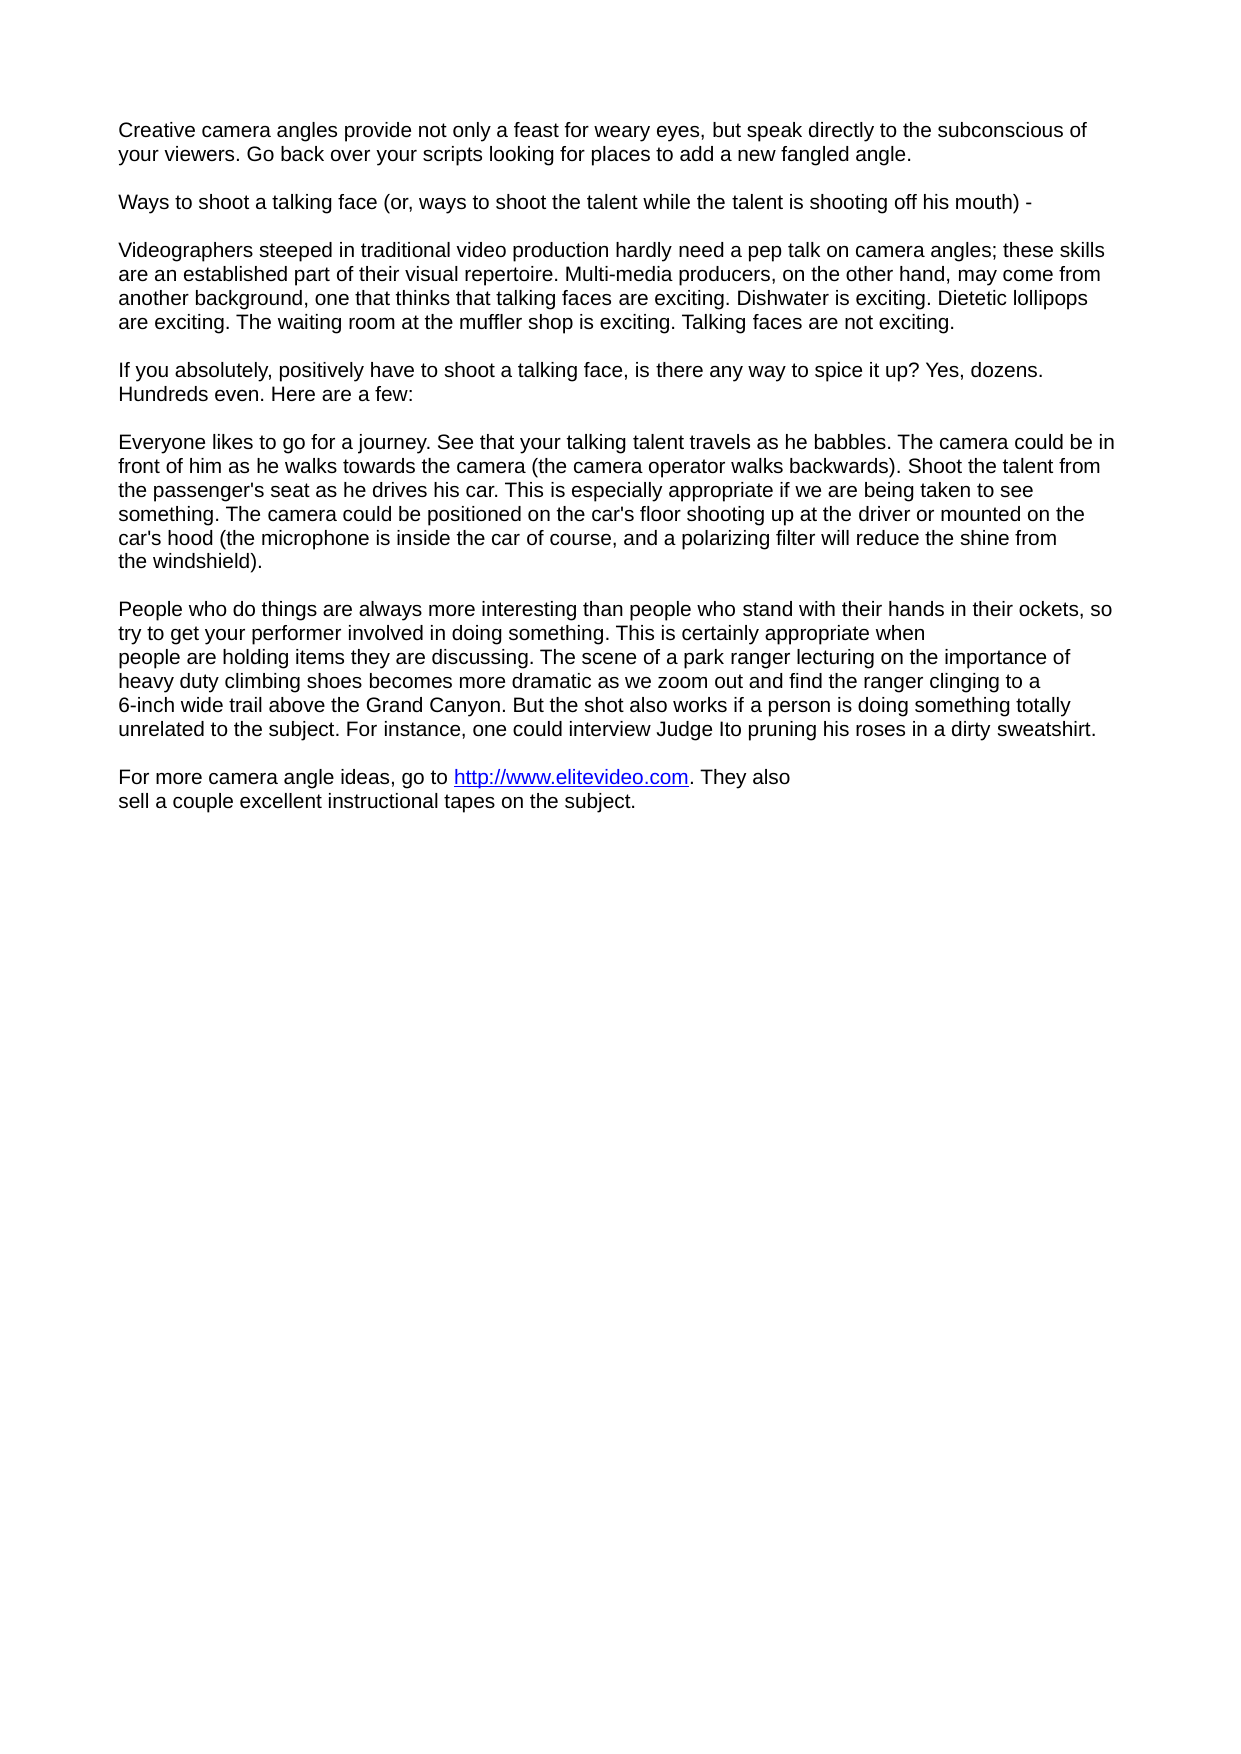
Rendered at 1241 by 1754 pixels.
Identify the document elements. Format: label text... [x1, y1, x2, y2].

text For more camera angle ideas, go to http://www.elitevideo.com. They also sell a couple excellent instructional tapes on the subject. [118, 765, 1122, 813]
text People who do things are always more interesting than people who stand with their hands in their ockets, so try to get your performer involved in doing something. This is certainly appropriate when people are holding items they are discussing. The scene of a park ranger lecturing on the importance of heavy duty climbing shoes becomes more dramatic as we zoom out and find the ranger clinging to a 6-inch wide trail above the Grand Canyon. But the shot also works if a person is doing something totally unrelated to the subject. For instance, one could interview Judge Ito pruning his roses in a dirty sweatshirt. [118, 573, 1122, 741]
text If you absolutely, positively have to shoot a talking face, is there any way to spice it up? Yes, dozens. Hundreds even. Here are a few: [118, 334, 1122, 406]
text Creative camera angles provide not only a feast for weary eyes, but speak directly to the subconscious of your viewers. Go back over your scripts looking for places to add a new fangled angle. Ways to shoot a talking face (or, ways to shoot the talent while the talent is shooting off his mouth) - Videographers steeped in traditional video production hardly need a pep talk on camera angles; these skills are an established part of their visual repertoire. Multi-media producers, on the other hand, may come from another background, one that thinks that talking faces are exciting. Dishwater is exciting. Dietetic lollipops are exciting. The waiting room at the muffler shop is exciting. Talking faces are not exciting. [118, 118, 1122, 334]
text Everyone likes to go for a journey. See that your talking talent travels as he babbles. The camera could be in front of him as he walks towards the camera (the camera operator walks backwards). Shoot the talent from the passenger's seat as he drives his car. This is especially appropriate if we are being taken to see something. The camera could be positioned on the car's floor shooting up at the driver or mounted on the car's hood (the microphone is inside the car of course, and a polarizing filter will reduce the shine from the windshield). [118, 406, 1122, 573]
